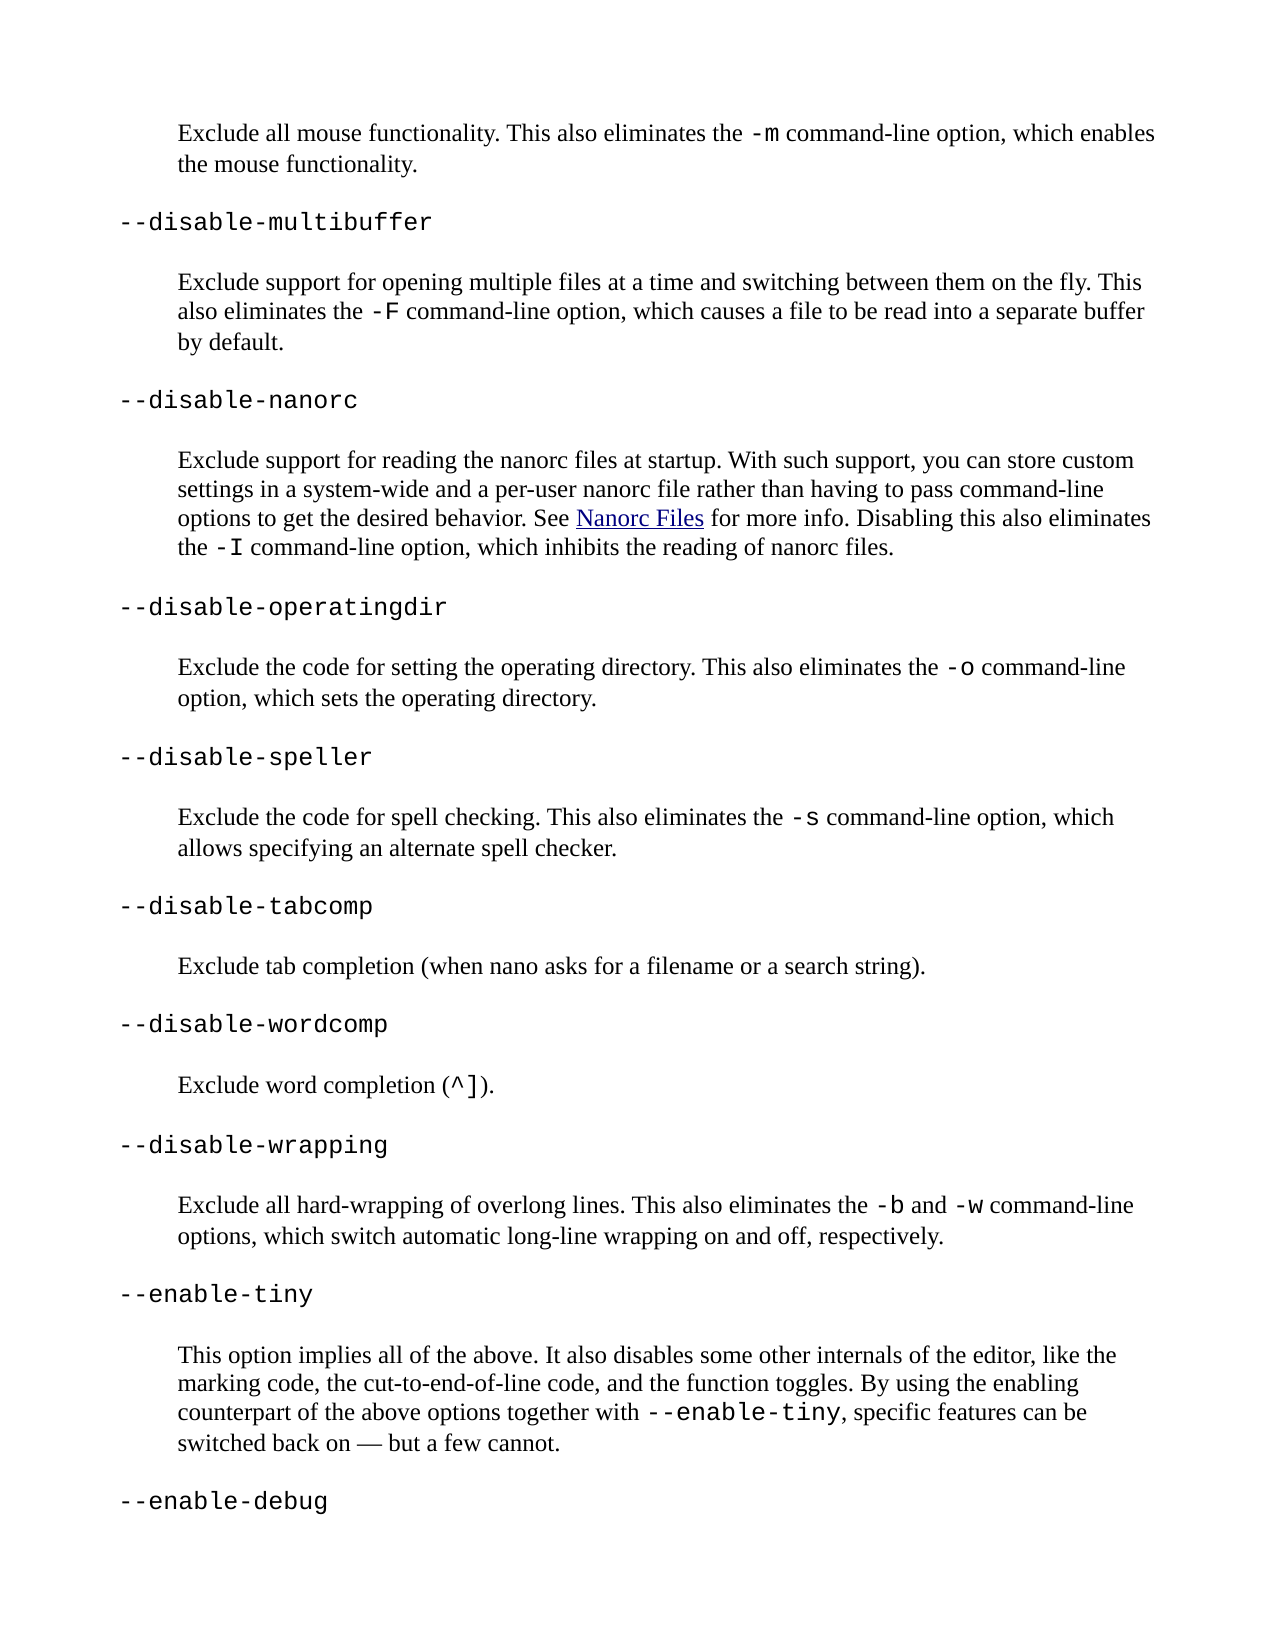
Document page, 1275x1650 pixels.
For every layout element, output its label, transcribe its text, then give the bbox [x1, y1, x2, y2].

subtitle --disable-multibuffer [118, 207, 1157, 238]
list Exclude the code for spell checking. This also eliminates the -s command-line option, which allows specifying an alternate spell checker. [177, 802, 1157, 861]
subtitle --enable-tiny [118, 1279, 1157, 1310]
list Exclude all mouse functionality. This also eliminates the -m command-line option, which enables the mouse functionality. [177, 118, 1157, 178]
list Exclude the code for setting the operating directory. This also eliminates the -o command-line option, which sets the operating directory. [177, 652, 1157, 712]
subtitle --disable-wordcomp [118, 1009, 1157, 1040]
list Exclude all hard-wrapping of overlong lines. This also eliminates the -b and -w command-line options, which switch automatic long-line wrapping on and off, respectively. [177, 1190, 1157, 1250]
list Exclude support for opening multiple files at a time and switching between them on the fly. This also eliminates the -F command-line option, which causes a file to be read into a separate buffer by default. [177, 267, 1157, 356]
list Exclude tab completion (when nano asks for a filename or a search string). [177, 951, 1157, 980]
subtitle --enable-debug [118, 1486, 1157, 1517]
list Exclude support for reading the nanorc files at startup. With such support, you can store custom settings in a system-wide and a per-user nanorc file rather than having to pass command-line options to get the desired behavior. See Nanorc Files for more info. Disabling this also eliminates the -I command-line option, which inhibits the reading of nanorc files. [177, 446, 1157, 563]
subtitle --disable-speller [118, 742, 1157, 772]
subtitle --disable-operatingdir [118, 592, 1157, 623]
list Exclude word completion (^]). [177, 1070, 1157, 1101]
subtitle --disable-tabcomp [118, 891, 1157, 922]
subtitle --disable-nanorc [118, 385, 1157, 416]
list This option implies all of the above. It also disables some other internals of the editor, like the marking code, the cut-to-end-of-line code, and the function toggles. By using the enabling counterpart of the above options together with --enable-tiny, specific features can be switched back on — but a few cannot. [177, 1340, 1157, 1457]
subtitle --disable-wrapping [118, 1130, 1157, 1161]
